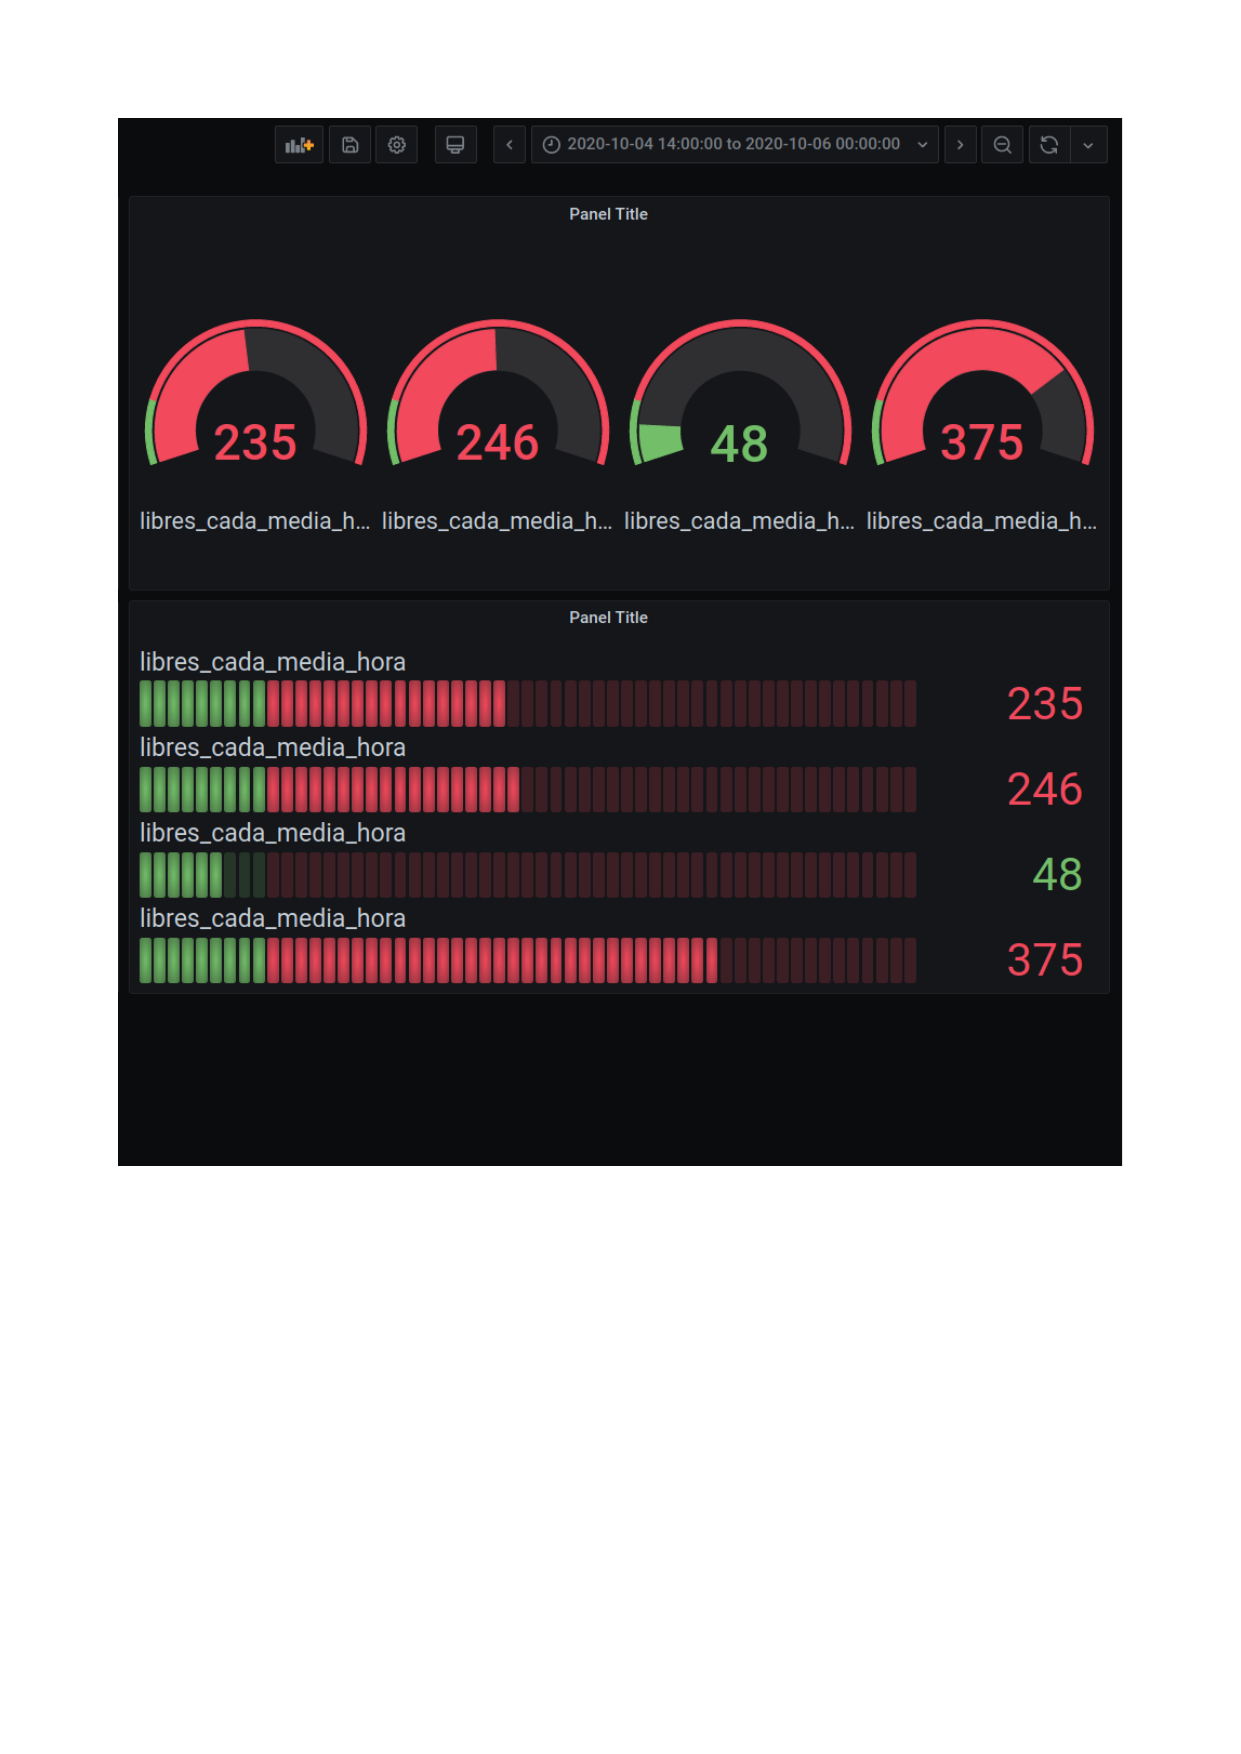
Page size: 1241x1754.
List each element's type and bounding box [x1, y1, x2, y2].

picture [118, 118, 1123, 1166]
